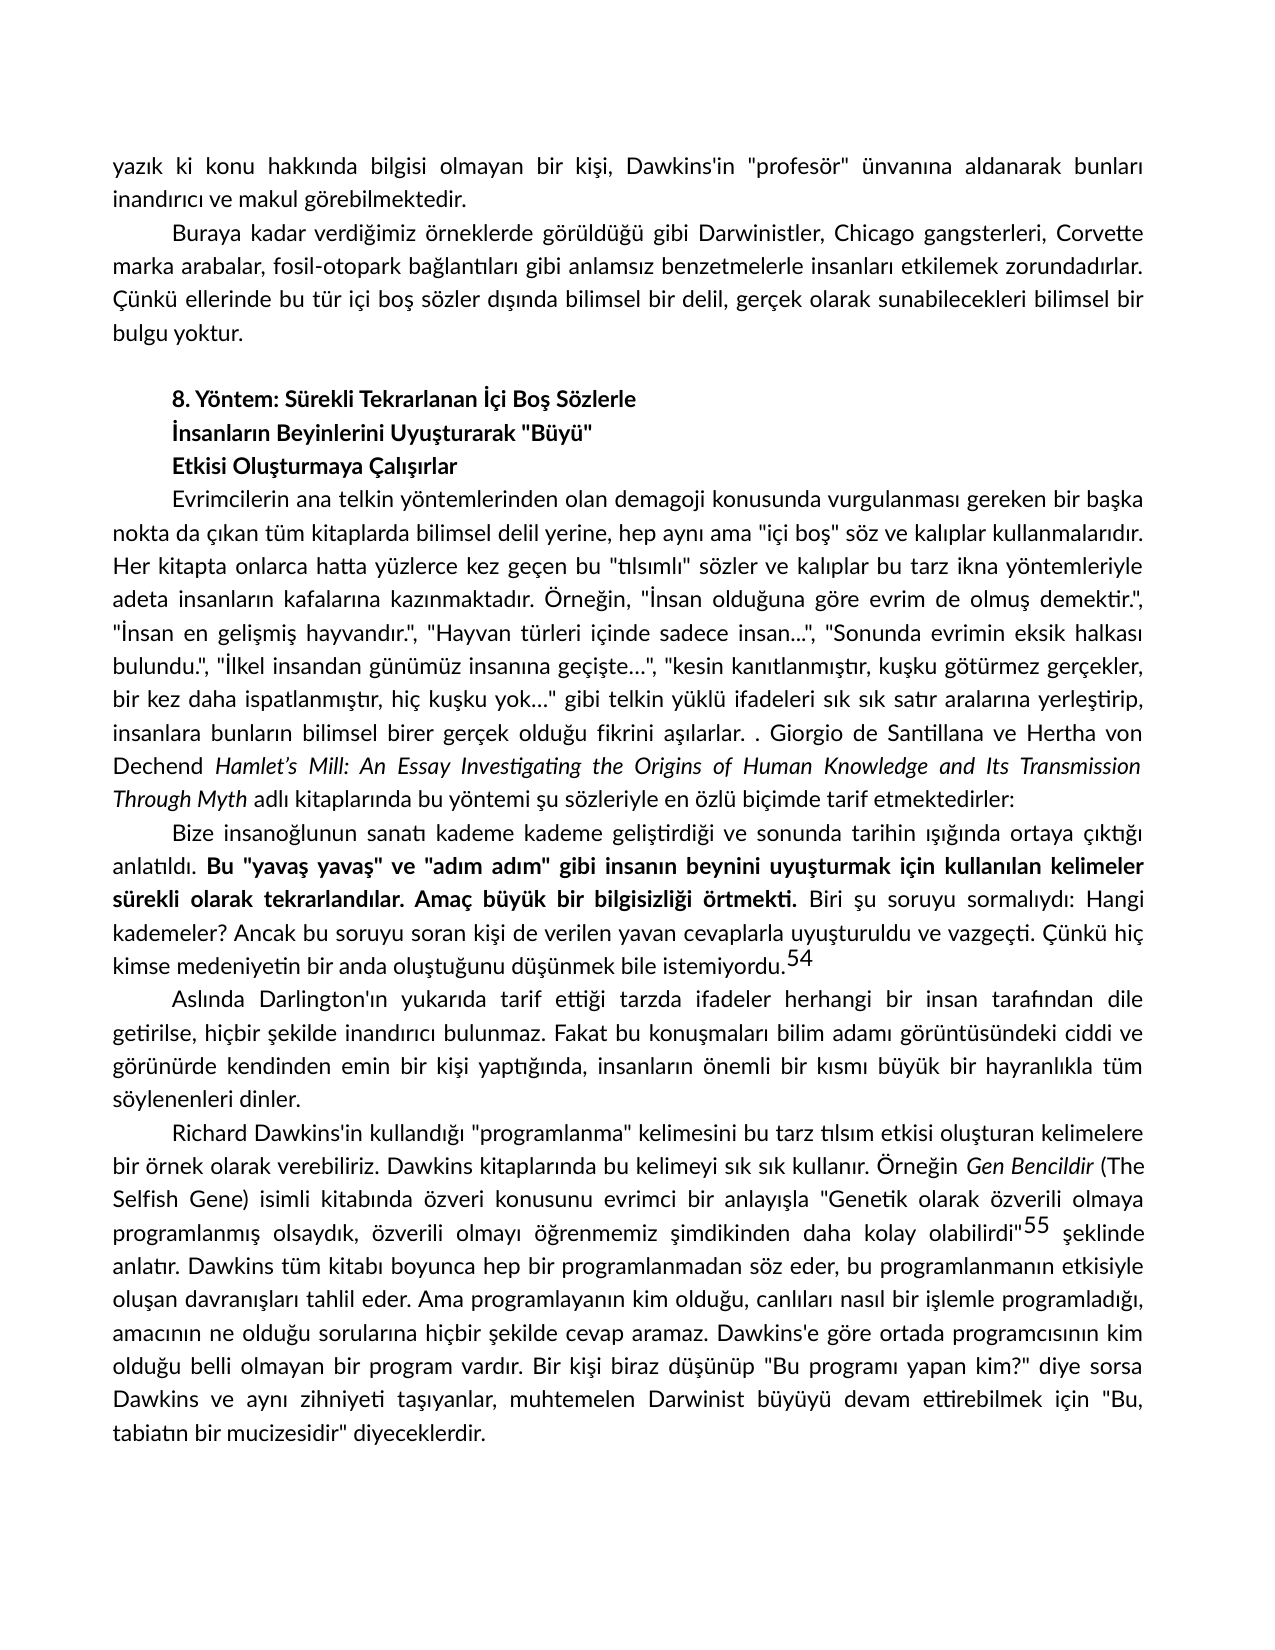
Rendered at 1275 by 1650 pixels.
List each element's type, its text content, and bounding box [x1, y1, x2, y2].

text Bize insanoğlunun sanatı kademe kademe geliştirdiği ve sonunda tarihin ışığında ortaya çıktığı anlatıldı. Bu "yavaş yavaş" ve "adım adım" gibi insanın beynini uyuşturmak için kullanılan kelimeler sürekli olarak tekrarlandılar. Amaç büyük bir bilgisizliği örtmekti. Biri şu soruyu sormalıydı: Hangi kademeler? Ancak bu soruyu soran kişi de verilen yavan cevaplarla uyuşturuldu ve vazgeçti. Çünkü hiç kimse medeniyetin bir anda oluştuğunu düşünmek bile istemiyordu.54 [112, 814, 1145, 981]
text Richard Dawkins'in kullandığı "programlanma" kelimesini bu tarz tılsım etkisi oluşturan kelimelere bir örnek olarak verebiliriz. Dawkins kitaplarında bu kelimeyi sık sık kullanır. Örneğin Gen Bencildir (The Selfish Gene) isimli kitabında özveri konusunu evrimci bir anlayışla "Genetik olarak özverili olmaya programlanmış olsaydık, özverili olmayı öğrenmemiz şimdikinden daha kolay olabilirdi"55 şeklinde anlatır. Dawkins tüm kitabı boyunca hep bir programlanmadan söz eder, bu programlanmanın etkisiyle oluşan davranışları tahlil eder. Ama programlayanın kim olduğu, canlıları nasıl bir işlemle programladığı, amacının ne olduğu sorularına hiçbir şekilde cevap aramaz. Dawkins'e göre ortada programcısının kim olduğu belli olmayan bir program vardır. Bir kişi biraz düşünüp "Bu programı yapan kim?" diye sorsa Dawkins ve aynı zihniyeti taşıyanlar, muhtemelen Darwinist büyüyü devam ettirebilmek için "Bu, tabiatın bir mucizesidir" diyeceklerdir. [112, 1114, 1145, 1448]
text yazık ki konu hakkında bilgisi olmayan bir kişi, Dawkins'in "profesör" ünvanına aldanarak bunları inandırıcı ve makul görebilmektedir. [112, 148, 1145, 214]
text Etkisi Oluşturmaya Çalışırlar [112, 448, 1145, 481]
text Evrimcilerin ana telkin yöntemlerinden olan demagoji konusunda vurgulanması gereken bir başka nokta da çıkan tüm kitaplarda bilimsel delil yerine, hep aynı ama "içi boş" söz ve kalıplar kullanmalarıdır. Her kitapta onlarca hatta yüzlerce kez geçen bu "tılsımlı" sözler ve kalıplar bu tarz ikna yöntemleriyle adeta insanların kafalarına kazınmaktadır. Örneğin, "İnsan olduğuna göre evrim de olmuş demektir.", "İnsan en gelişmiş hayvandır.", "Hayvan türleri içinde sadece insan...", "Sonunda evrimin eksik halkası bulundu.", "İlkel insandan günümüz insanına geçişte…", "kesin kanıtlanmıştır, kuşku götürmez gerçekler, bir kez daha ispatlanmıştır, hiç kuşku yok…" gibi telkin yüklü ifadeleri sık sık satır aralarına yerleştirip, insanlara bunların bilimsel birer gerçek olduğu fikrini aşılarlar. . Giorgio de Santillana ve Hertha von Dechend Hamlet’s Mill: An Essay Investigating the Origins of Human Knowledge and Its Transmission Through Myth adlı kitaplarında bu yöntemi şu sözleriyle en özlü biçimde tarif etmektedirler: [112, 481, 1145, 814]
text Aslında Darlington'ın yukarıda tarif ettiği tarzda ifadeler herhangi bir insan tarafından dile getirilse, hiçbir şekilde inandırıcı bulunmaz. Fakat bu konuşmaları bilim adamı görüntüsündeki ciddi ve görünürde kendinden emin bir kişi yaptığında, insanların önemli bir kısmı büyük bir hayranlıkla tüm söylenenleri dinler. [112, 981, 1145, 1114]
text İnsanların Beyinlerini Uyuşturarak "Büyü" [112, 414, 1145, 448]
text 8. Yöntem: Sürekli Tekrarlanan İçi Boş Sözlerle [112, 381, 1145, 414]
text Buraya kadar verdiğimiz örneklerde görüldüğü gibi Darwinistler, Chicago gangsterleri, Corvette marka arabalar, fosil-otopark bağlantıları gibi anlamsız benzetmelerle insanları etkilemek zorundadırlar. Çünkü ellerinde bu tür içi boş sözler dışında bilimsel bir delil, gerçek olarak sunabilecekleri bilimsel bir bulgu yoktur. [112, 214, 1145, 348]
